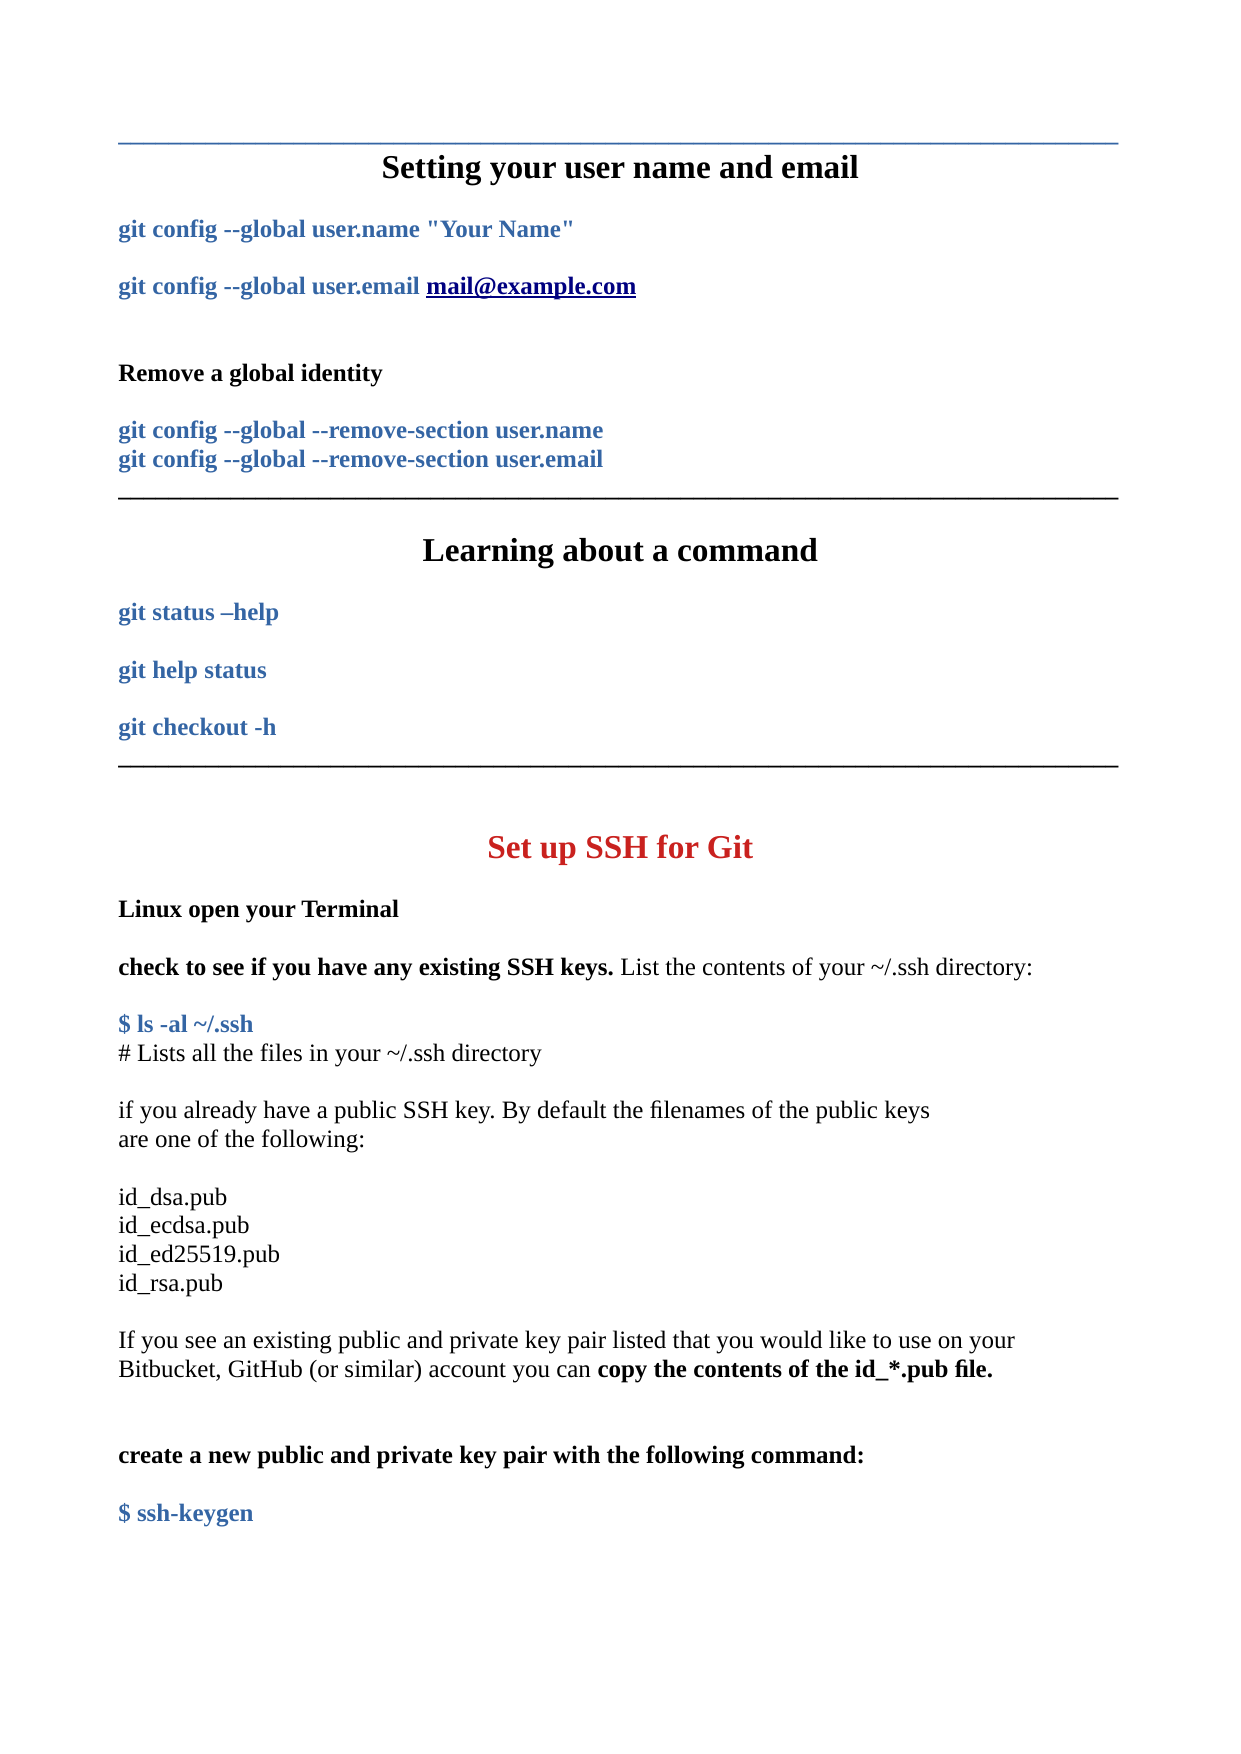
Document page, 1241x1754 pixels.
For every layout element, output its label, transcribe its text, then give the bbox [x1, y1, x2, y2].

text are one of the following: [118, 1124, 1122, 1153]
text ________________________________________________________________________________ [118, 118, 1122, 147]
text check to see if you have any existing SSH keys. List the contents of your ~/.ssh directory: [118, 952, 1122, 981]
text ________________________________________________________________________________ [118, 473, 1122, 501]
text $ ls -al ~/.ssh [118, 1009, 1122, 1038]
text ________________________________________________________________________________ [118, 741, 1122, 770]
text git checkout -h [118, 712, 1122, 741]
text create a new public and private key pair with the following command: [118, 1441, 1122, 1469]
text if you already have a public SSH key. By default the ﬁlenames of the public keys [118, 1096, 1122, 1124]
text id_dsa.pub [118, 1182, 1122, 1211]
text git config --global user.email mail@example.com [118, 271, 1122, 300]
text git config --global --remove-section user.email [118, 444, 1122, 473]
text Setting your user name and email [118, 147, 1122, 185]
text git config --global --remove-section user.name [118, 415, 1122, 444]
text Learning about a command [118, 530, 1122, 568]
text $ ssh-keygen [118, 1498, 1122, 1527]
text git status –help [118, 597, 1122, 626]
text git config --global user.name "Your Name" [118, 214, 1122, 243]
text If you see an existing public and private key pair listed that you would like to use on your Bitbucket, GitHub (or similar) account you can copy the contents of the id_*.pub ﬁle. [118, 1326, 1122, 1383]
text # Lists all the files in your ~/.ssh directory [118, 1038, 1122, 1067]
text id_ecdsa.pub [118, 1211, 1122, 1239]
text Linux open your Terminal [118, 894, 1122, 923]
text id_ed25519.pub [118, 1239, 1122, 1268]
text Remove a global identity [118, 358, 1122, 386]
text git help status [118, 655, 1122, 683]
text Set up SSH for Git [118, 827, 1122, 866]
text id_rsa.pub [118, 1268, 1122, 1297]
